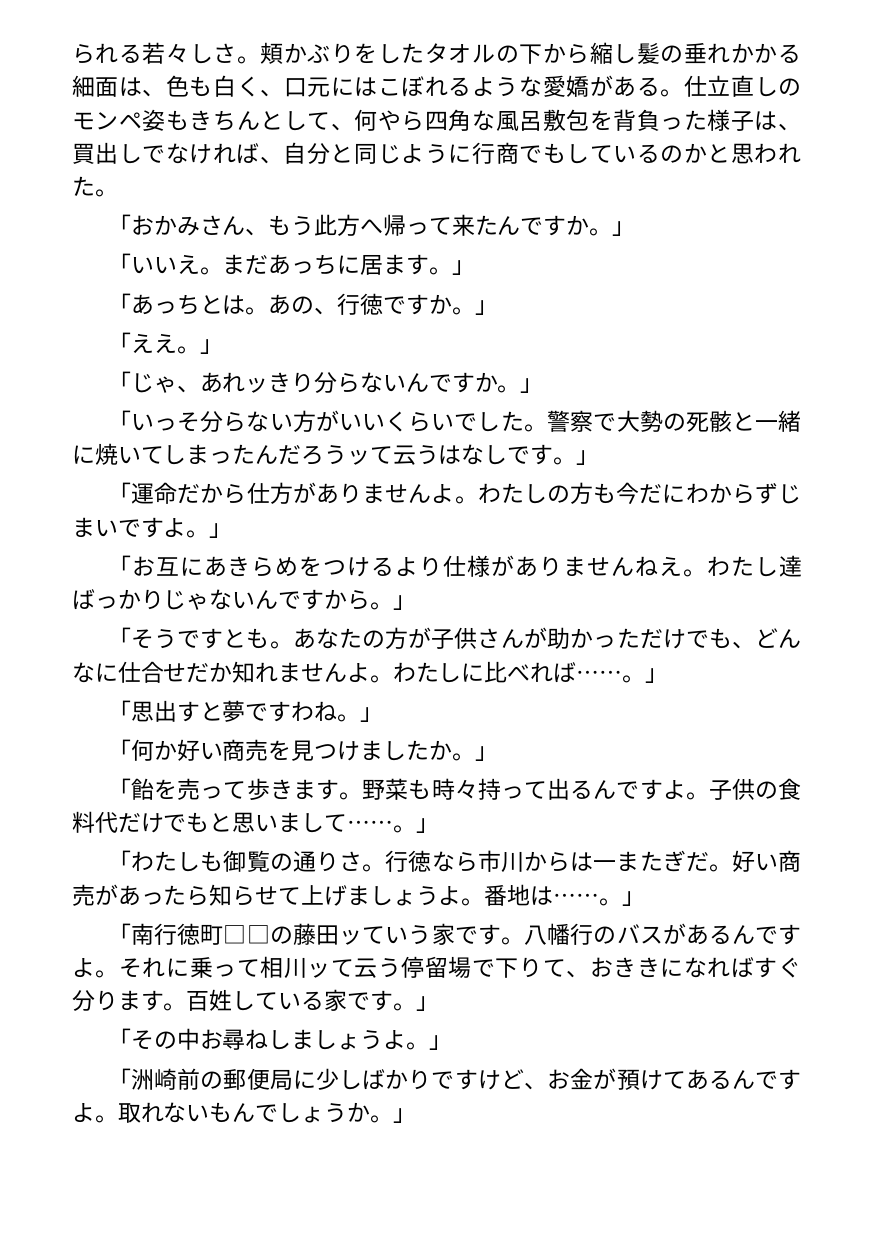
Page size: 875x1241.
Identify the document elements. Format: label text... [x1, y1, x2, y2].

text 「あっちとは。あの、行徳ですか。」 [72, 286, 802, 320]
text 「ええ。」 [72, 326, 802, 359]
text 「何か好い商売を見つけましたか。」 [72, 733, 802, 766]
text 「おかみさん、もう此方へ帰って来たんですか。」 [72, 208, 802, 241]
text 「思出すと夢ですわね。」 [72, 693, 802, 727]
text 「わたしも御覧の通りさ。行徳なら市川からは一またぎだ。好い商売があったら知らせて上げましょうよ。番地は……。」 [72, 844, 802, 911]
text 「その中お尋ねしましょうよ。」 [72, 1022, 802, 1056]
text 「いいえ。まだあっちに居ます。」 [72, 247, 802, 281]
text 「飴を売って歩きます。野菜も時々持って出るんですよ。子供の食料代だけでもと思いまして……。」 [72, 772, 802, 838]
text 「南行徳町□□の藤田ッていう家です。八幡行のバスがあるんですよ。それに乗って相川ッて云う停留場で下りて、おききになればすぐ分ります。百姓している家です。」 [72, 917, 802, 1016]
text 「いっそ分らない方がいいくらいでした。警察で大勢の死骸と一緒に焼いてしまったんだろうッて云うはなしです。」 [72, 404, 802, 470]
text られる若々しさ。頬かぶりをしたタオルの下から縮し髪の垂れかかる細面は、色も白く、口元にはこぼれるような愛嬌がある。仕立直しのモンペ姿もきちんとして、何やら四角な風呂敷包を背負った様子は、買出しでなければ、自分と同じように行商でもしているのかと思われた。 [72, 36, 802, 202]
text 「洲崎前の郵便局に少しばかりですけど、お金が預けてあるんですよ。取れないもんでしょうか。」 [72, 1061, 802, 1128]
text 「お互にあきらめをつけるより仕様がありませんねえ。わたし達ばっかりじゃないんですから。」 [72, 549, 802, 615]
text 「じゃ、あれッきり分らないんですか。」 [72, 365, 802, 398]
text 「そうですとも。あなたの方が子供さんが助かっただけでも、どんなに仕合せだか知れませんよ。わたしに比べれば……。」 [72, 621, 802, 688]
text 「運命だから仕方がありませんよ。わたしの方も今だにわからずじまいですよ。」 [72, 476, 802, 543]
